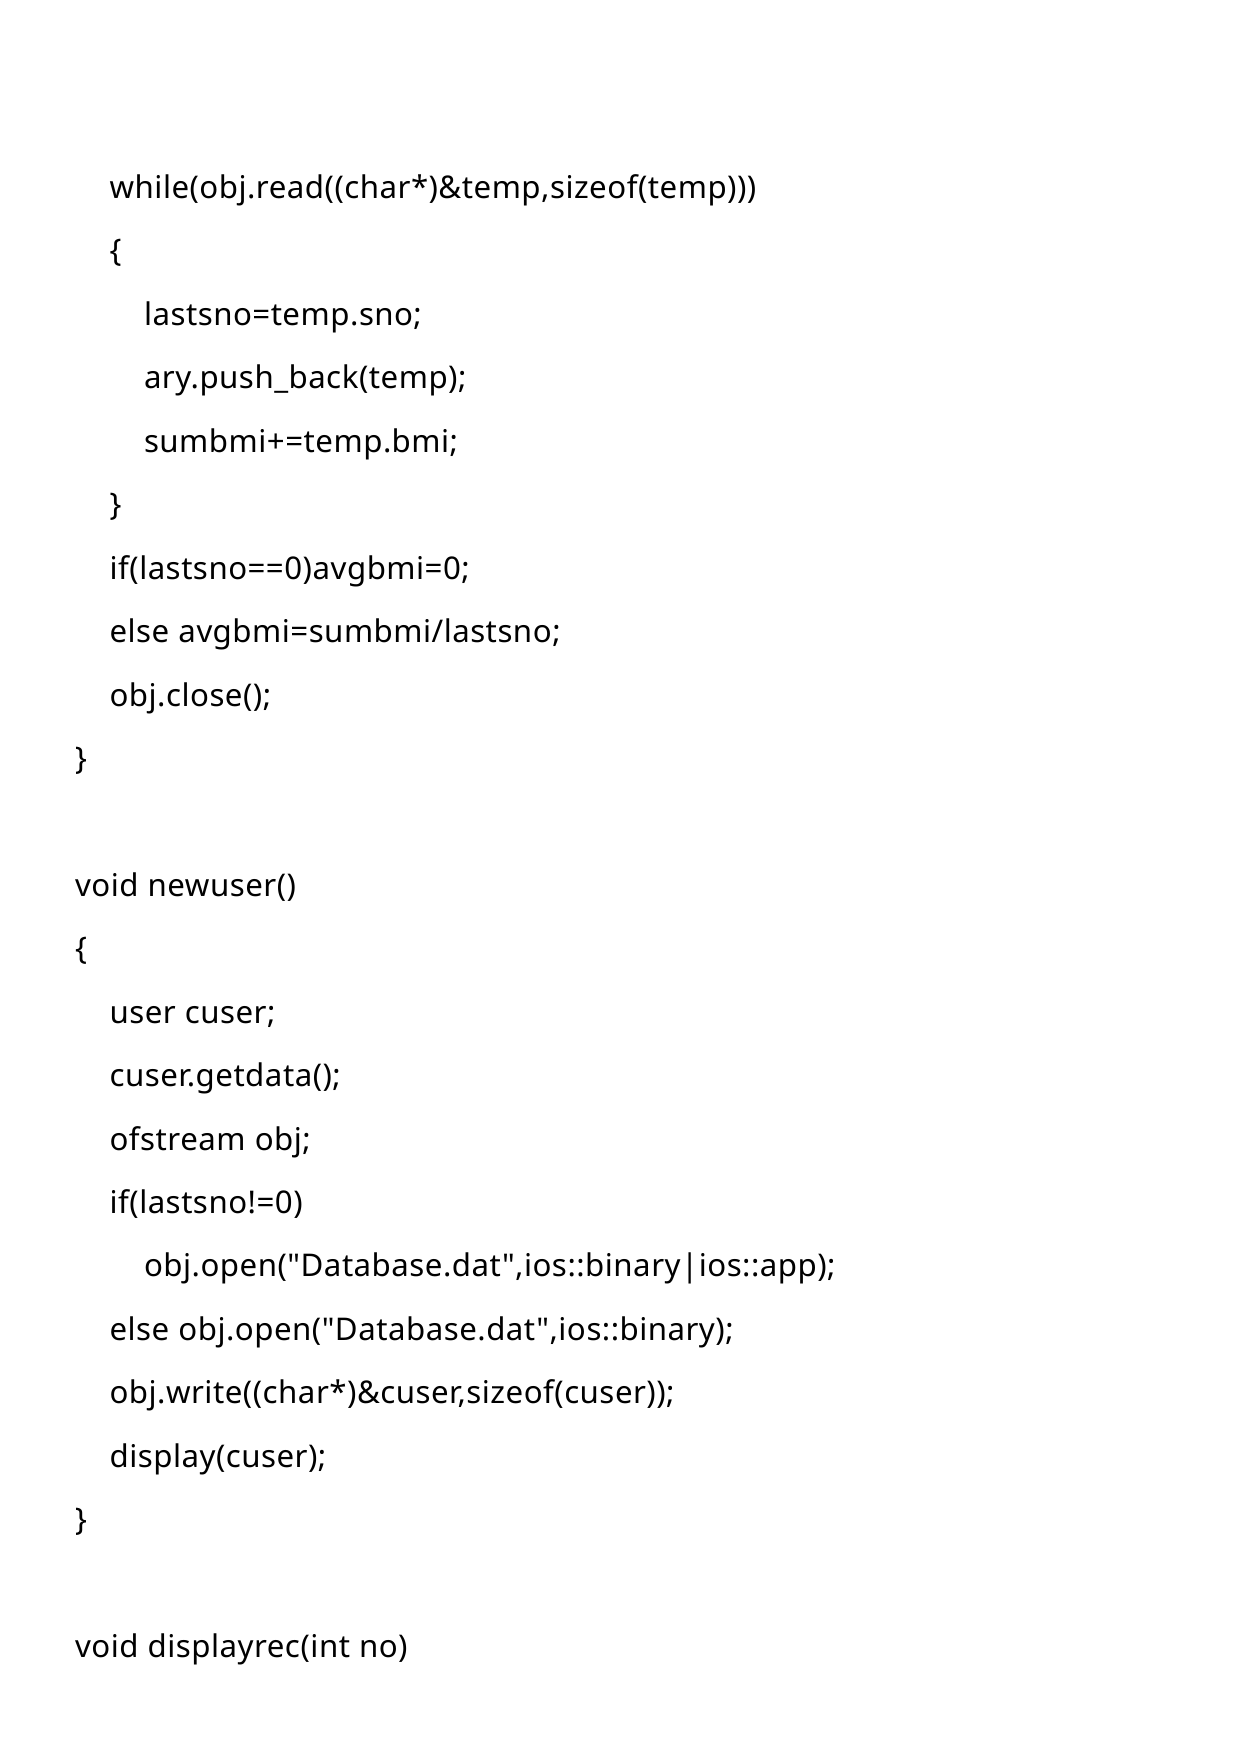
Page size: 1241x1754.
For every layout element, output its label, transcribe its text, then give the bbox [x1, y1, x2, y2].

text cuser.getdata(); [75, 1053, 1165, 1096]
text display(cuser); [75, 1434, 1165, 1476]
text { [75, 228, 1165, 271]
text } [75, 1497, 1165, 1540]
text else obj.open("Database.dat",ios::binary); [75, 1307, 1165, 1349]
text ofstream obj; [75, 1117, 1165, 1159]
text ary.push_back(temp); [75, 355, 1165, 398]
text else avgbmi=sumbmi/lastsno; [75, 609, 1165, 652]
text while(obj.read((char*)&temp,sizeof(temp))) [75, 165, 1165, 208]
text obj.close(); [75, 672, 1165, 715]
text void newuser() [75, 863, 1165, 905]
text obj.open("Database.dat",ios::binary|ios::app); [75, 1243, 1165, 1286]
text } [75, 736, 1165, 778]
text lastsno=temp.sno; [75, 292, 1165, 334]
text user cuser; [75, 990, 1165, 1032]
text if(lastsno==0)avgbmi=0; [75, 546, 1165, 588]
text obj.write((char*)&cuser,sizeof(cuser)); [75, 1370, 1165, 1413]
text if(lastsno!=0) [75, 1180, 1165, 1223]
text } [75, 482, 1165, 525]
text { [75, 926, 1165, 969]
text void displayrec(int no) [75, 1624, 1165, 1667]
text sumbmi+=temp.bmi; [75, 419, 1165, 461]
